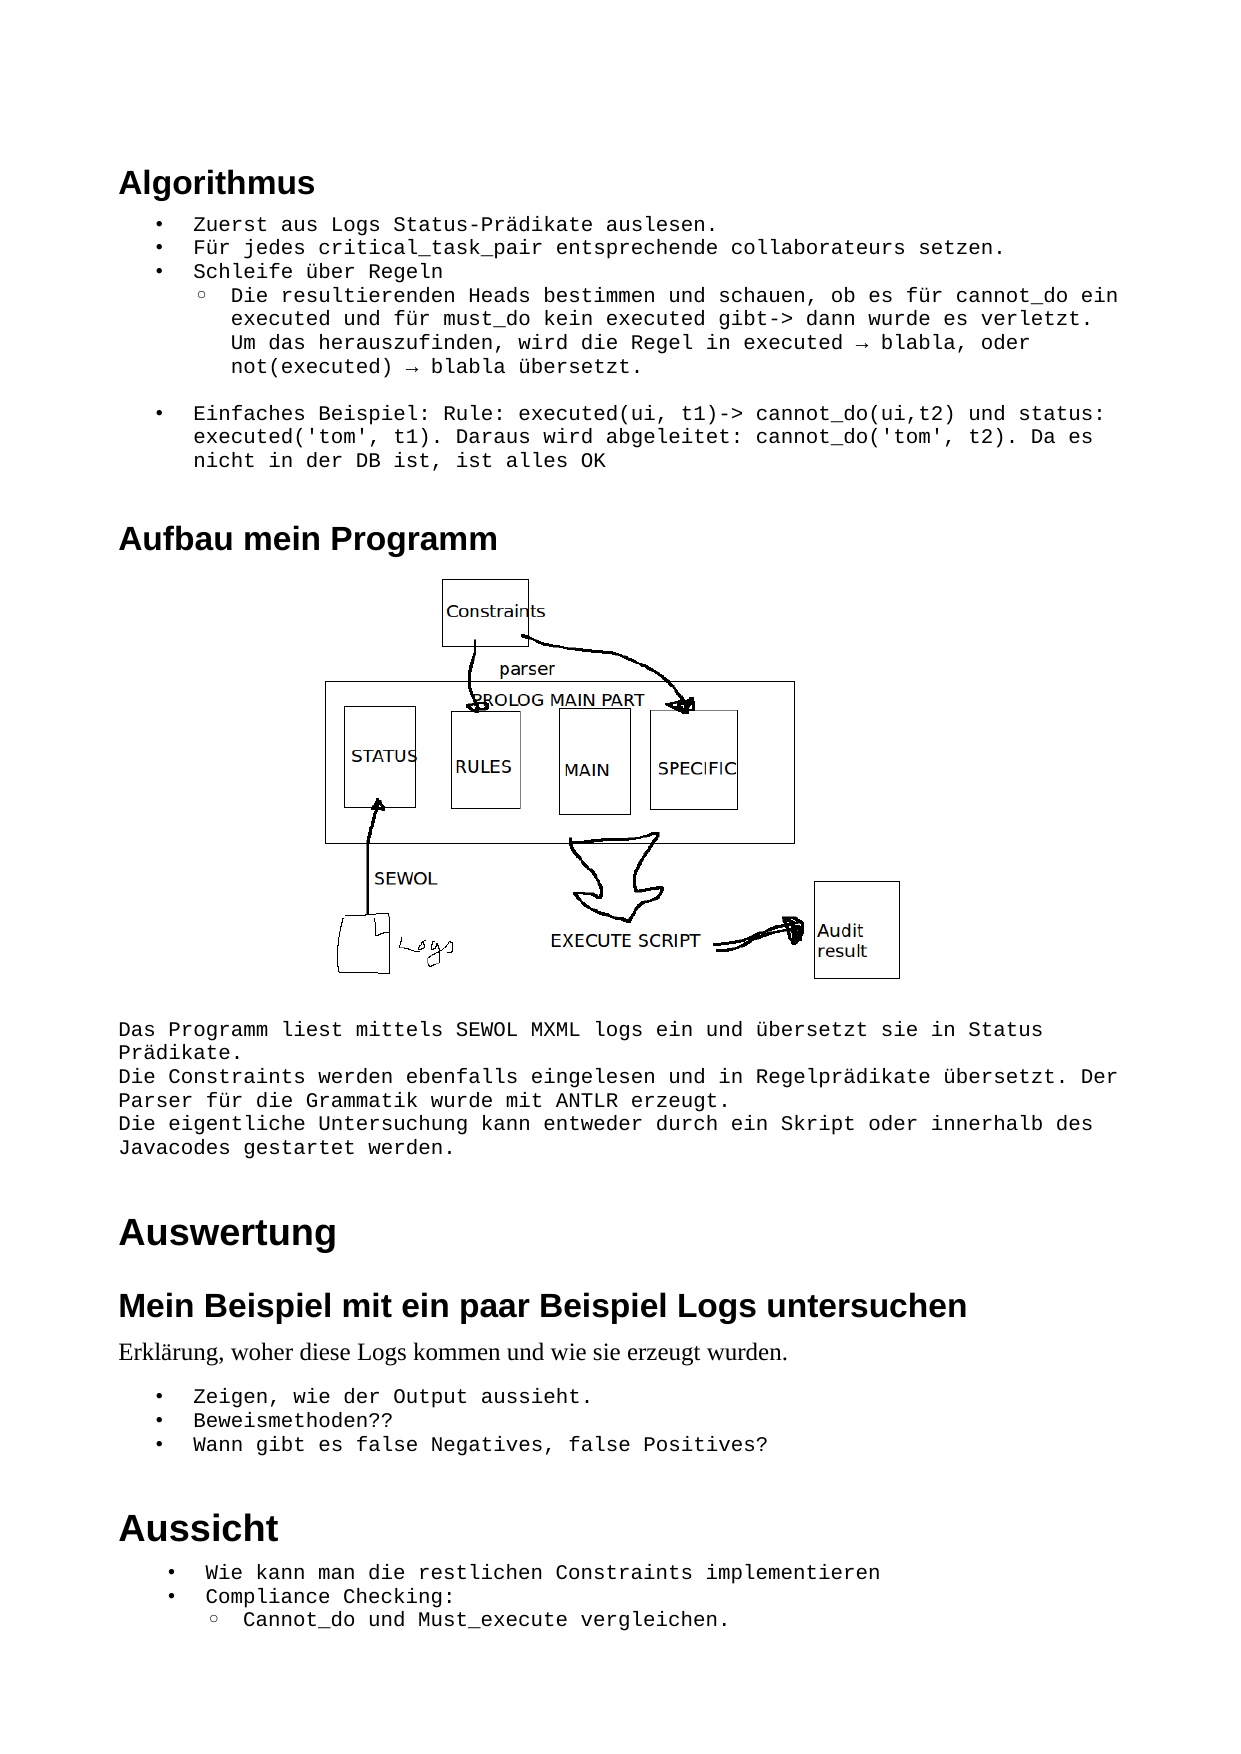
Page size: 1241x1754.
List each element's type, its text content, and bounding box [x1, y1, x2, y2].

subtitle Aussicht [118, 1506, 1122, 1550]
list Beweismethoden?? [156, 1410, 1122, 1434]
list Für jedes critical_task_pair entsprechende collaborateurs setzen. [156, 237, 1122, 261]
subtitle Auswertung [118, 1209, 1122, 1253]
text Die eigentliche Untersuchung kann entweder durch ein Skript oder innerhalb des Javacodes gestartet werden. [118, 1113, 1122, 1161]
list Compliance Checking: [168, 1586, 1122, 1609]
subtitle Algorithmus [118, 163, 1122, 201]
text Das Programm liest mittels SEWOL MXML logs ein und übersetzt sie in Status Prädikate. [118, 1019, 1122, 1066]
list Die resultierenden Heads bestimmen und schauen, ob es für cannot_do ein executed und für must_do kein executed gibt-> dann wurde es verletzt. Um das herauszufinden, wird die Regel in executed → blabla, oder not(executed) → blabla übersetzt. [193, 285, 1122, 379]
text Erklärung, woher diese Logs kommen und wie sie erzeugt wurden. [118, 1337, 1122, 1366]
list Wann gibt es false Negatives, false Positives? [156, 1434, 1122, 1457]
list Wie kann man die restlichen Constraints implementieren [168, 1562, 1122, 1586]
list Zeigen, wie der Output aussieht. [156, 1386, 1122, 1410]
subtitle Aufbau mein Programm [118, 518, 1122, 557]
list Schleife über Regeln [156, 261, 1122, 285]
list Cannot_do und Must_execute vergleichen. [205, 1609, 1122, 1633]
text Die Constraints werden ebenfalls eingelesen und in Regelprädikate übersetzt. Der Parser für die Grammatik wurde mit ANTLR erzeugt. [118, 1066, 1122, 1113]
picture [320, 569, 921, 995]
list Einfaches Beispiel: Rule: executed(ui, t1)-> cannot_do(ui,t2) und status: executed('tom', t1). Daraus wird abgeleitet: cannot_do('tom', t2). Da es nicht in der DB ist, ist alles OK [156, 403, 1122, 474]
subtitle Mein Beispiel mit ein paar Beispiel Logs untersuchen [118, 1286, 1122, 1325]
list Zuerst aus Logs Status-Prädikate auslesen. [156, 214, 1122, 237]
